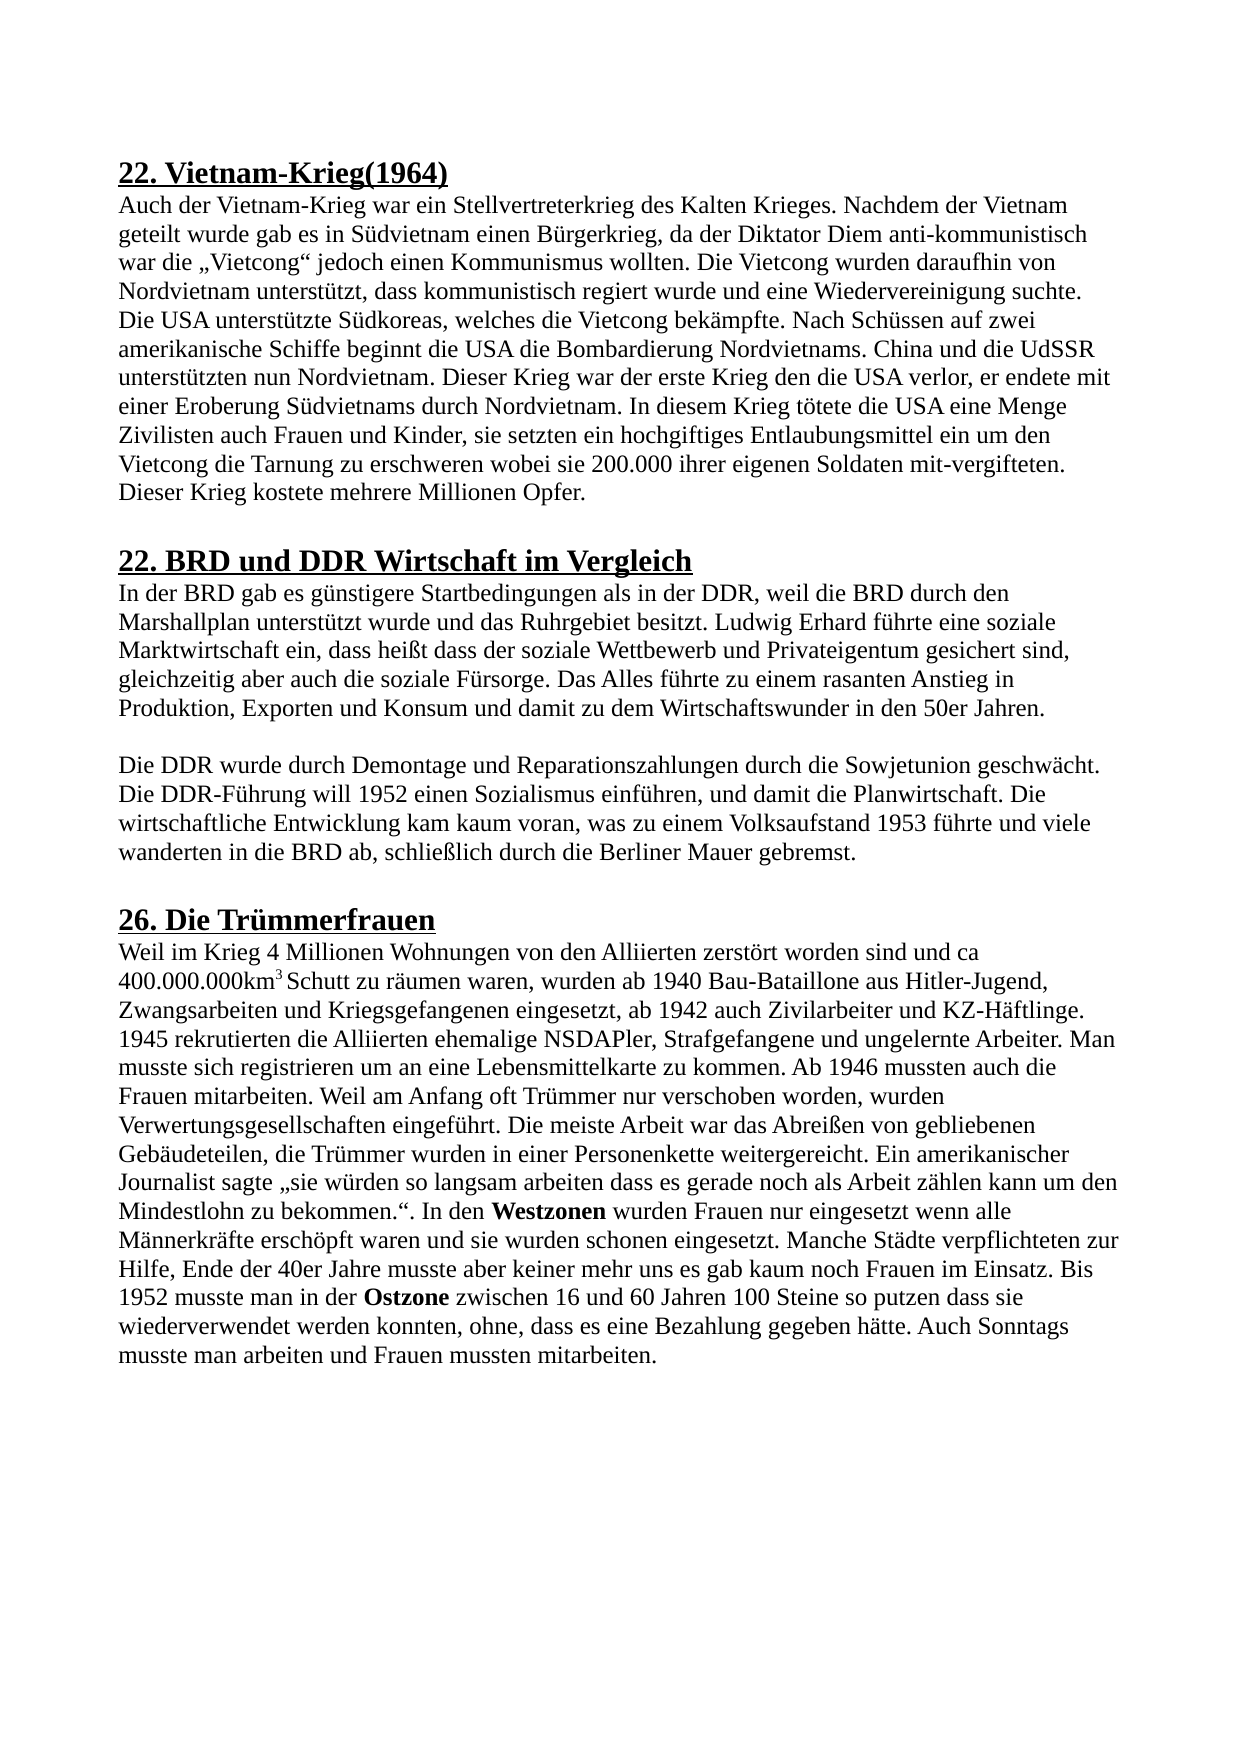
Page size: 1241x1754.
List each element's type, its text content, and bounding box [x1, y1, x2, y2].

text Die DDR wurde durch Demontage und Reparationszahlungen durch die Sowjetunion geschwächt. Die DDR-Führung will 1952 einen Sozialismus einführen, und damit die Planwirtschaft. Die wirtschaftliche Entwicklung kam kaum voran, was zu einem Volksaufstand 1953 führte und viele wanderten in die BRD ab, schließlich durch die Berliner Mauer gebremst. [118, 751, 1122, 866]
text Auch der Vietnam-Krieg war ein Stellvertreterkrieg des Kalten Krieges. Nachdem der Vietnam geteilt wurde gab es in Südvietnam einen Bürgerkrieg, da der Diktator Diem anti-kommunistisch war die „Vietcong“ jedoch einen Kommunismus wollten. Die Vietcong wurden daraufhin von Nordvietnam unterstützt, dass kommunistisch regiert wurde und eine Wiedervereinigung suchte. Die USA unterstützte Südkoreas, welches die Vietcong bekämpfte. Nach Schüssen auf zwei amerikanische Schiffe beginnt die USA die Bombardierung Nordvietnams. China und die UdSSR unterstützten nun Nordvietnam. Dieser Krieg war der erste Krieg den die USA verlor, er endete mit einer Eroberung Südvietnams durch Nordvietnam. In diesem Krieg tötete die USA eine Menge Zivilisten auch Frauen und Kinder, sie setzten ein hochgiftiges Entlaubungsmittel ein um den Vietcong die Tarnung zu erschweren wobei sie 200.000 ihrer eigenen Soldaten mit-vergifteten. Dieser Krieg kostete mehrere Millionen Opfer. [118, 190, 1122, 506]
text 22. BRD und DDR Wirtschaft im Vergleich [118, 542, 1122, 578]
text Weil im Krieg 4 Millionen Wohnungen von den Alliierten zerstört worden sind und ca 400.000.000km3 Schutt zu räumen waren, wurden ab 1940 Bau-Bataillone aus Hitler-Jugend, Zwangsarbeiten und Kriegsgefangenen eingesetzt, ab 1942 auch Zivilarbeiter und KZ-Häftlinge. 1945 rekrutierten die Alliierten ehemalige NSDAPler, Strafgefangene und ungelernte Arbeiter. Man musste sich registrieren um an eine Lebensmittelkarte zu kommen. Ab 1946 mussten auch die Frauen mitarbeiten. Weil am Anfang oft Trümmer nur verschoben worden, wurden Verwertungsgesellschaften eingeführt. Die meiste Arbeit war das Abreißen von gebliebenen Gebäudeteilen, die Trümmer wurden in einer Personenkette weitergereicht. Ein amerikanischer Journalist sagte „sie würden so langsam arbeiten dass es gerade noch als Arbeit zählen kann um den Mindestlohn zu bekommen.“. In den Westzonen wurden Frauen nur eingesetzt wenn alle Männerkräfte erschöpft waren und sie wurden schonen eingesetzt. Manche Städte verpflichteten zur Hilfe, Ende der 40er Jahre musste aber keiner mehr uns es gab kaum noch Frauen im Einsatz. Bis 1952 musste man in der Ostzone zwischen 16 und 60 Jahren 100 Steine so putzen dass sie wiederverwendet werden konnten, ohne, dass es eine Bezahlung gegeben hätte. Auch Sonntags musste man arbeiten und Frauen mussten mitarbeiten. [118, 937, 1122, 1369]
text 22. Vietnam-Krieg(1964) [118, 154, 1122, 190]
text In der BRD gab es günstigere Startbedingungen als in der DDR, weil die BRD durch den Marshallplan unterstützt wurde und das Ruhrgebiet besitzt. Ludwig Erhard führte eine soziale Marktwirtschaft ein, dass heißt dass der soziale Wettbewerb und Privateigentum gesichert sind, gleichzeitig aber auch die soziale Fürsorge. Das Alles führte zu einem rasanten Anstieg in Produktion, Exporten und Konsum und damit zu dem Wirtschaftswunder in den 50er Jahren. [118, 578, 1122, 722]
text 26. Die Trümmerfrauen [118, 902, 1122, 937]
